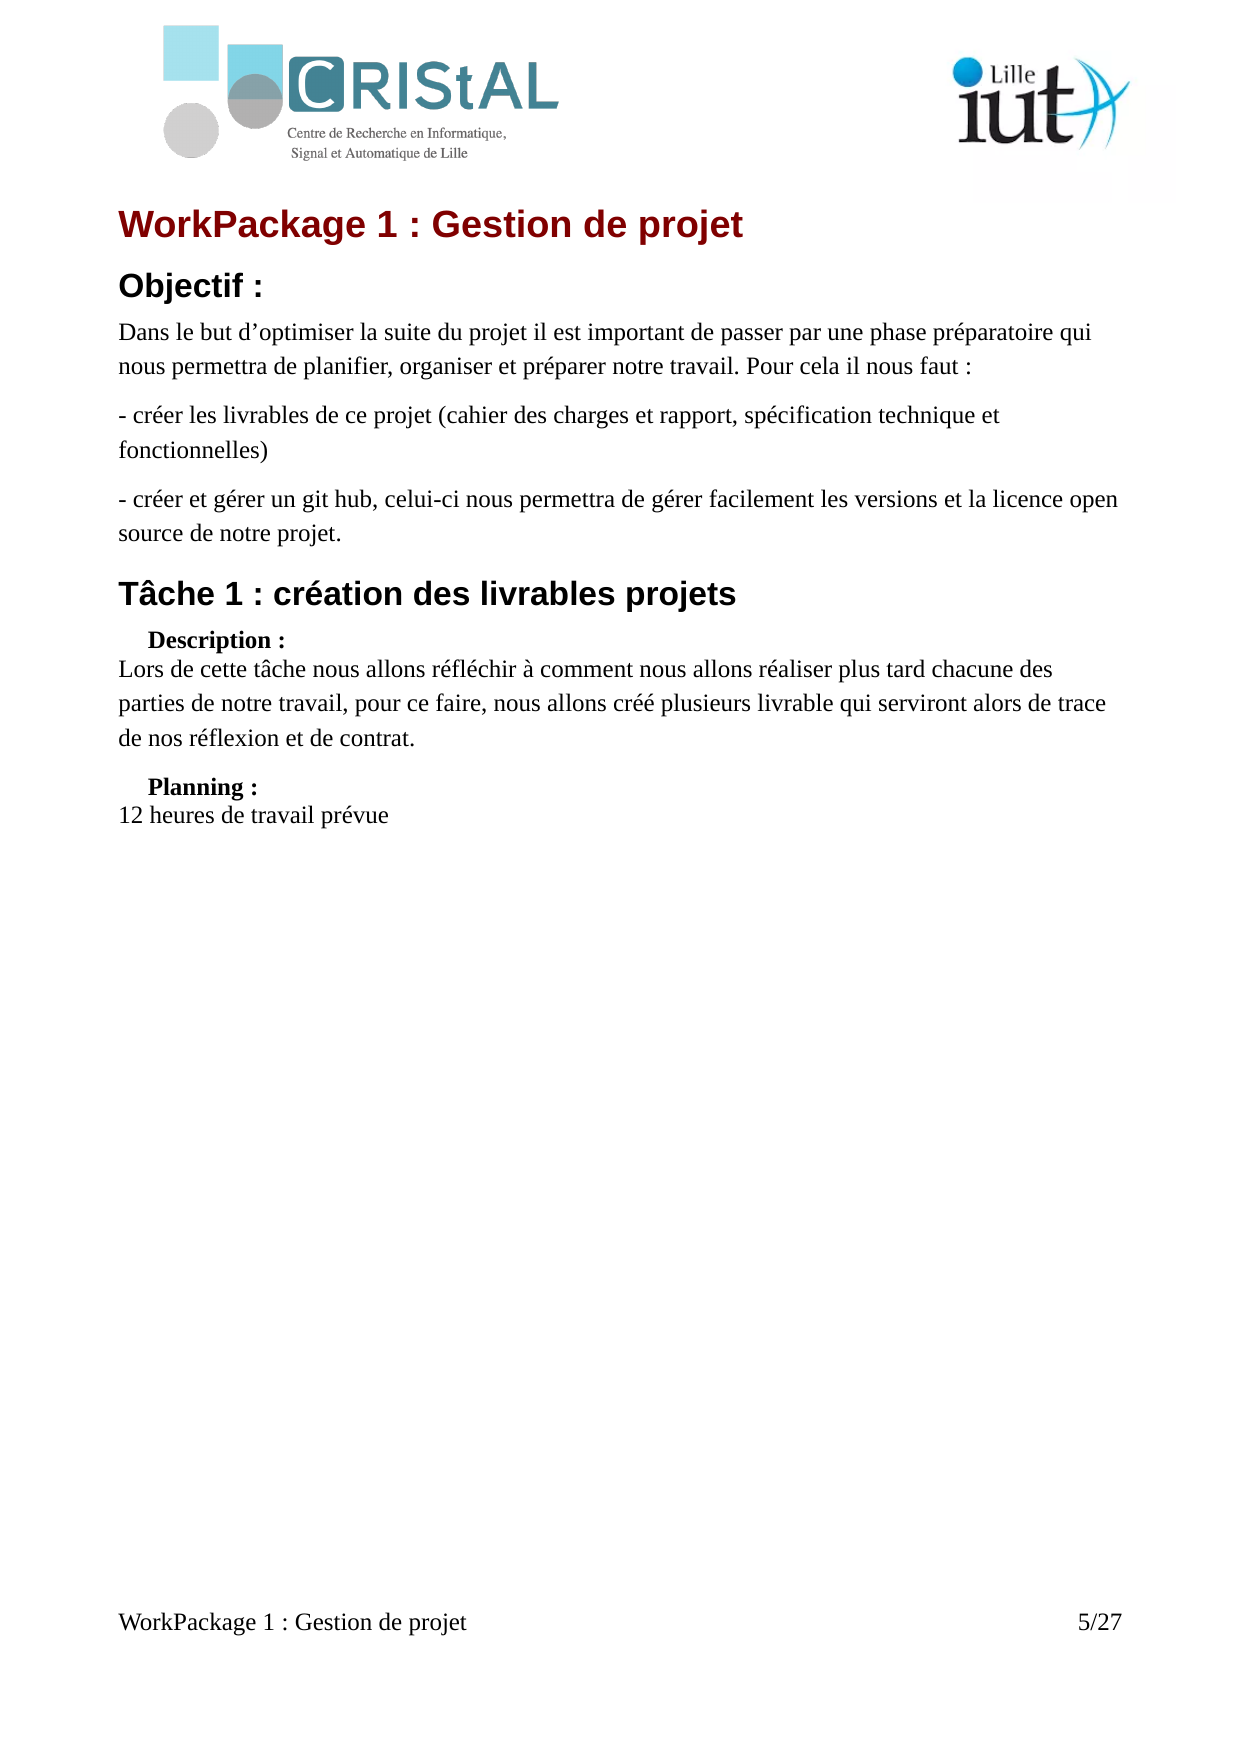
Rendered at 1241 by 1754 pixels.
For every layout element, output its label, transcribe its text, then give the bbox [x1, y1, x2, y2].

text Dans le but d’optimiser la suite du projet il est important de passer par une phase préparatoire qui nous permettra de planifier, organiser et préparer notre travail. Pour cela il nous faut : [118, 317, 1122, 380]
text Lors de cette tâche nous allons réfléchir à comment nous allons réaliser plus tard chacune des parties de notre travail, pour ce faire, nous allons créé plusieurs livrable qui serviront alors de trace de nos réflexion et de contrat. [118, 654, 1122, 751]
text Description : [148, 625, 1122, 654]
picture [887, 0, 1176, 203]
subtitle Objectif : [118, 266, 1122, 304]
text - créer et gérer un git hub, celui-ci nous permettra de gérer facilement les versions et la licence open source de notre projet. [118, 484, 1122, 547]
subtitle Tâche 1 : création des livrables projets [118, 574, 1122, 612]
text 12 heures de travail prévue [118, 801, 1122, 829]
text Planning : [148, 772, 1122, 801]
picture [163, 25, 560, 161]
text - créer les livrables de ce projet (cahier des charges et rapport, spécification technique et fonctionnelles) [118, 401, 1122, 464]
subtitle WorkPackage 1 : Gestion de projet [118, 201, 1122, 245]
